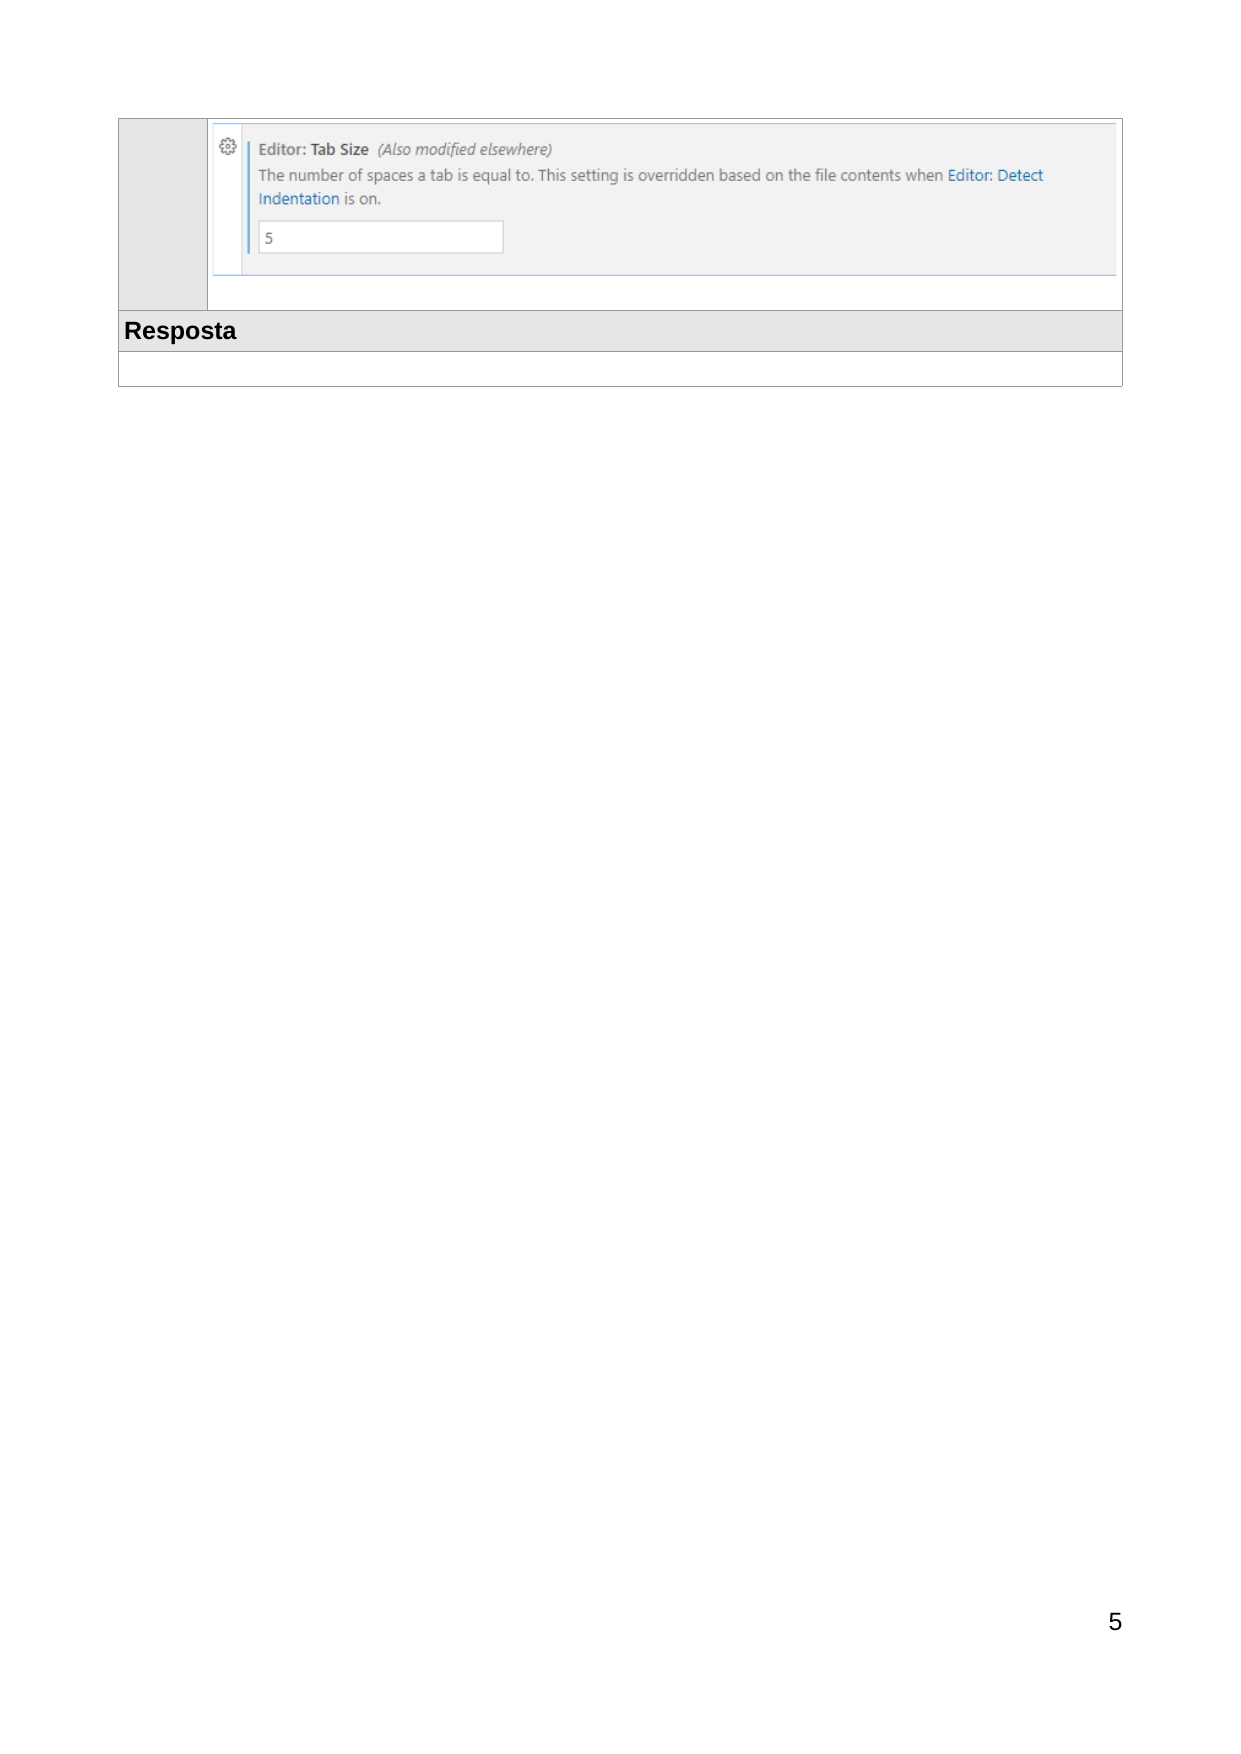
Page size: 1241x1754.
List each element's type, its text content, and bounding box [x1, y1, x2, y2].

table_header [208, 119, 1122, 310]
table_cell Resposta [119, 311, 1122, 351]
picture [212, 123, 1117, 276]
table_cell [119, 352, 1122, 386]
table_header [119, 119, 207, 310]
